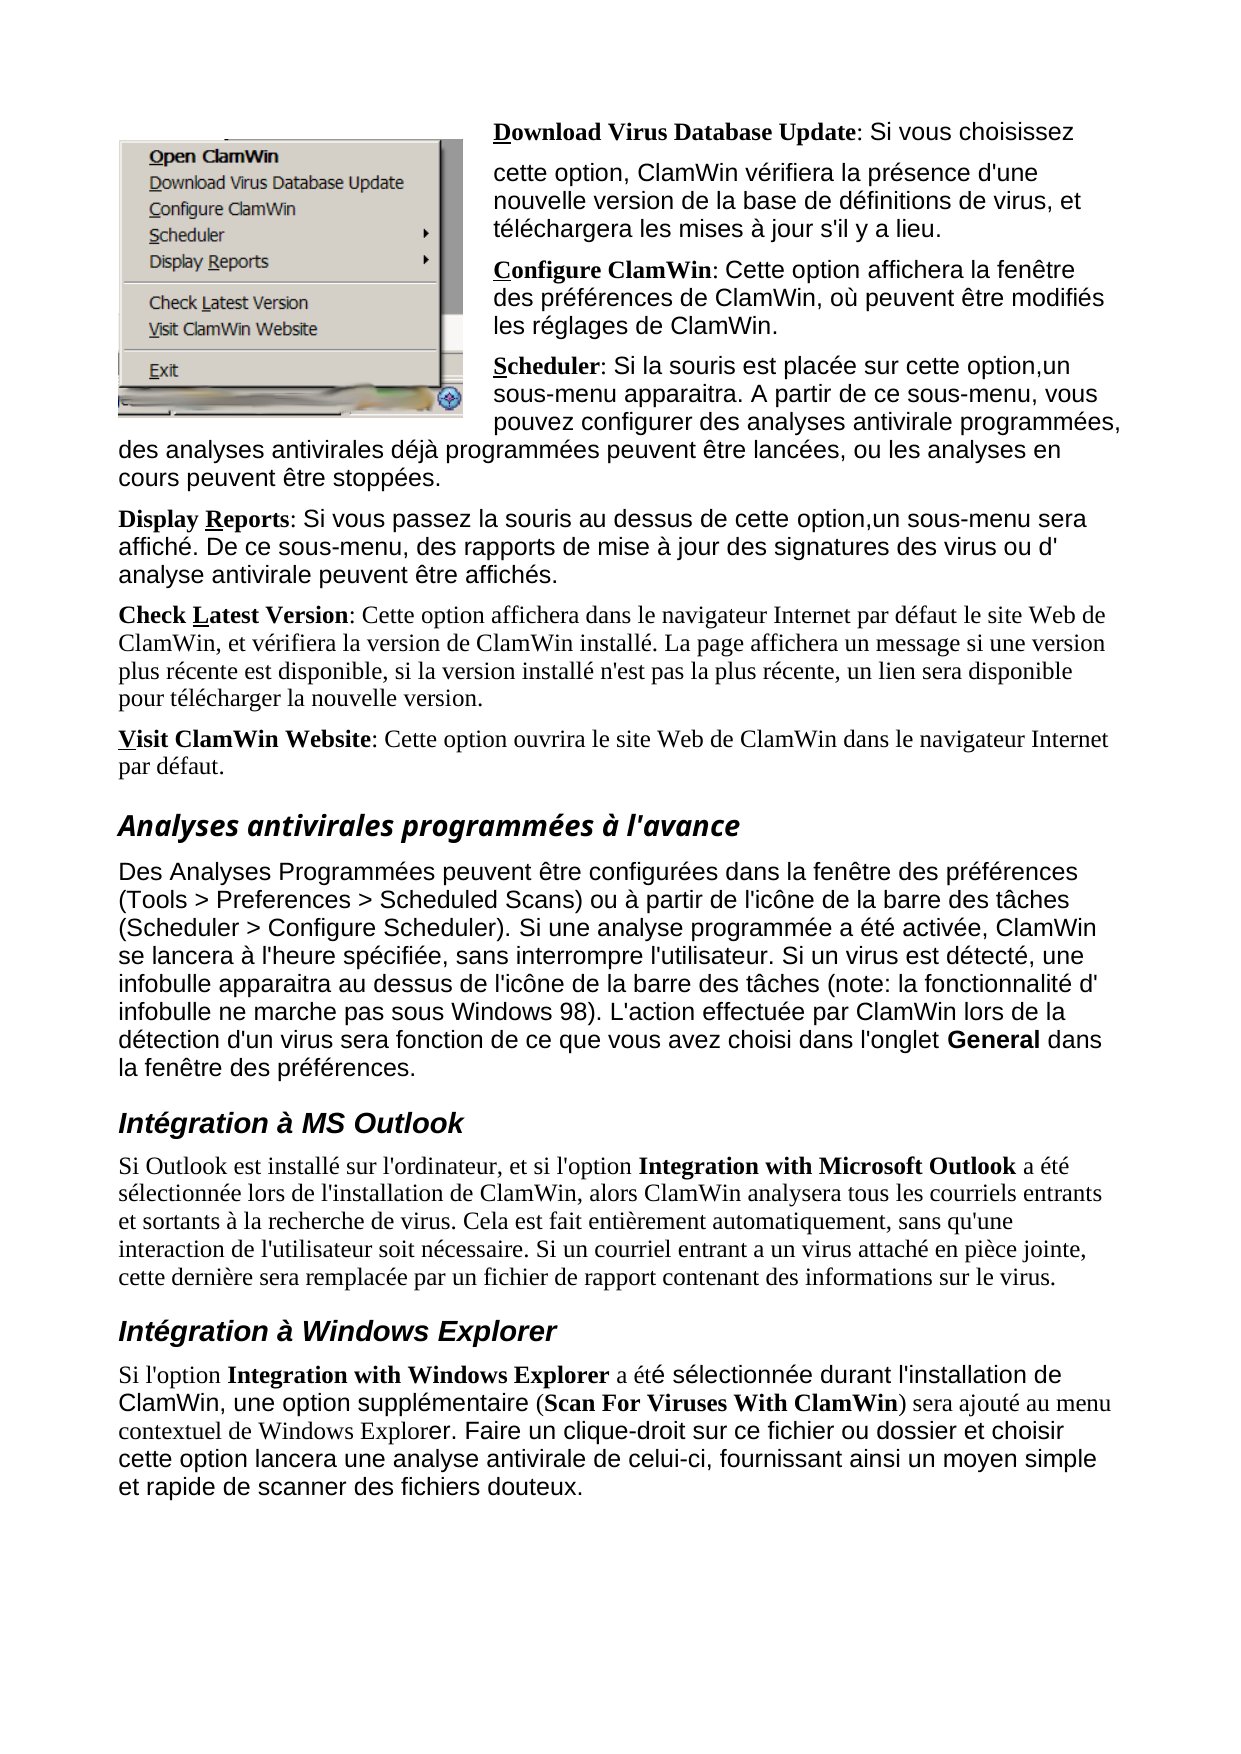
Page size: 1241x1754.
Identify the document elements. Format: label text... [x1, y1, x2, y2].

text Si l'option Integration with Windows Explorer a été sélectionnée durant l'installation de ClamWin, une option supplémentaire (Scan For Viruses With ClamWin) sera ajouté au menu contextuel de Windows Explorer. Faire un clique-droit sur ce fichier ou dossier et choisir cette option lancera une analyse antivirale de celui-ci, fournissant ainsi un moyen simple et rapide de scanner des fichiers douteux. [118, 1361, 1122, 1501]
text Configure ClamWin: Cette option affichera la fenêtre des préférences de ClamWin, où peuvent être modifiés les réglages de ClamWin. [463, 255, 1122, 339]
text Scheduler: Si la souris est placée sur cette option,un sous-menu apparaitra. A partir de ce sous-menu, vous pouvez configurer des analyses antivirale programmées, des analyses antivirales déjà programmées peuvent être lancées, ou les analyses en cours peuvent être stoppées. [118, 352, 1122, 492]
subtitle Analyses antivirales programmées à l'avance [118, 805, 1122, 845]
text Check Latest Version: Cette option affichera dans le navigateur Internet par défaut le site Web de ClamWin, et vérifiera la version de ClamWin installé. La page affichera un message si une version plus récente est disponible, si la version installé n'est pas la plus récente, un lien sera disponible pour télécharger la nouvelle version. [118, 601, 1122, 712]
text Display Reports: Si vous passez la souris au dessus de cette option,un sous-menu sera affiché. De ce sous-menu, des rapports de mise à jour des signatures des virus ou d' analyse antivirale peuvent être affichés. [118, 505, 1122, 589]
subtitle Intégration à Windows Explorer [118, 1315, 1122, 1348]
text Visit ClamWin Website: Cette option ouvrira le site Web de ClamWin dans le navigateur Internet par défaut. [118, 725, 1122, 780]
text cette option, ClamWin vérifiera la présence d'une nouvelle version de la base de définitions de virus, et téléchargera les mises à jour s'il y a lieu. [463, 159, 1122, 243]
text Si Outlook est installé sur l'ordinateur, et si l'option Integration with Microsoft Outlook a été sélectionnée lors de l'installation de ClamWin, alors ClamWin analysera tous les courriels entrants et sortants à la recherche de virus. Cela est fait entièrement automatiquement, sans qu'une interaction de l'utilisateur soit nécessaire. Si un courriel entrant a un virus attaché en pièce jointe, cette dernière sera remplacée par un fichier de rapport contenant des informations sur le virus. [118, 1152, 1122, 1290]
picture [118, 139, 463, 418]
subtitle Intégration à MS Outlook [118, 1107, 1122, 1139]
text Download Virus Database Update: Si vous choisissez [118, 118, 1122, 146]
text Des Analyses Programmées peuvent être configurées dans la fenêtre des préférences (Tools > Preferences > Scheduled Scans) ou à partir de l'icône de la barre des tâches (Scheduler > Configure Scheduler). Si une analyse programmée a été activée, ClamWin se lancera à l'heure spécifiée, sans interrompre l'utilisateur. Si un virus est détecté, une infobulle apparaitra au dessus de l'icône de la barre des tâches (note: la fonctionnalité d' infobulle ne marche pas sous Windows 98). L'action effectuée par ClamWin lors de la détection d'un virus sera fonction de ce que vous avez choisi dans l'onglet General dans la fenêtre des préférences. [118, 857, 1122, 1082]
